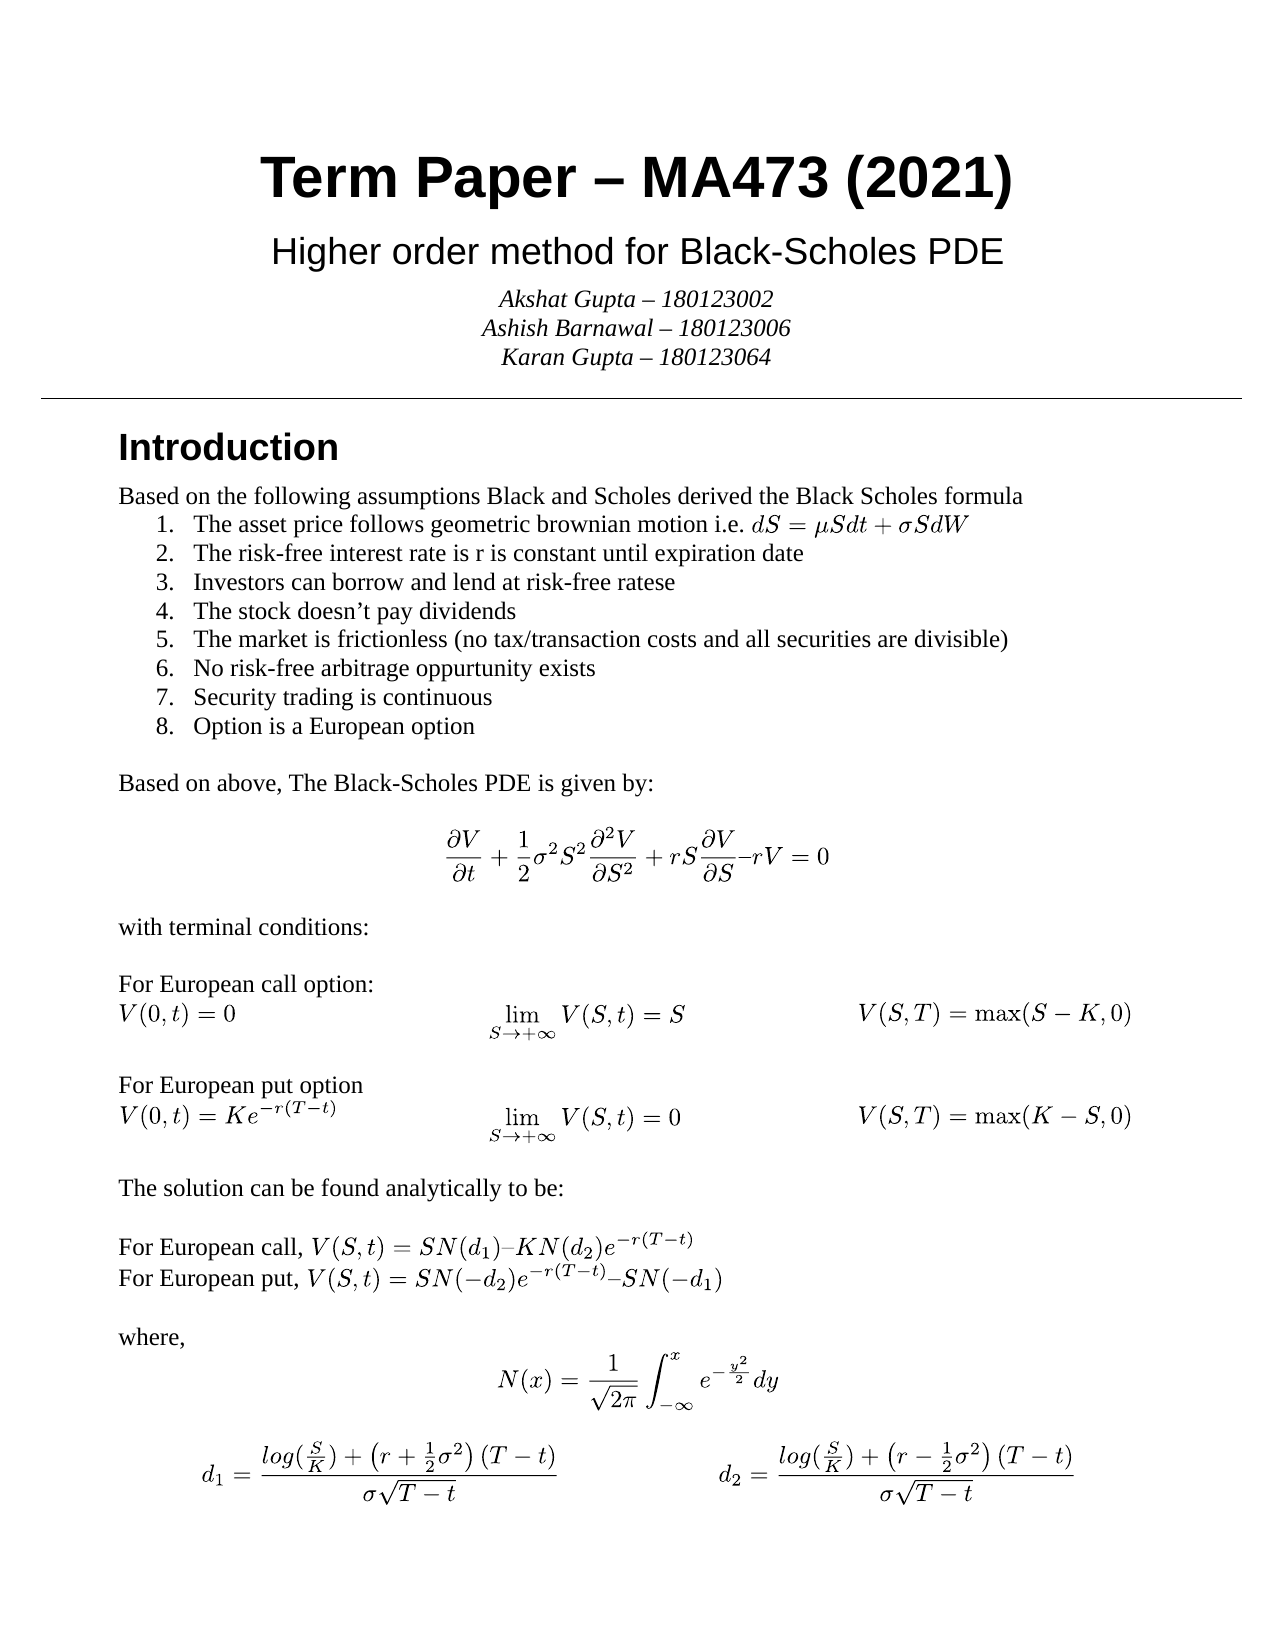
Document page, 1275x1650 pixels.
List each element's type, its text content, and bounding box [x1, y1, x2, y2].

list Option is a European option [156, 711, 1157, 739]
text Ashish Barnawal – 180123006 [118, 313, 1157, 342]
subtitle Higher order method for Black-Scholes PDE [118, 229, 1157, 272]
list The asset price follows geometric brownian motion i.e. [156, 509, 1157, 538]
title Term Paper – MA473 (2021) [118, 143, 1157, 210]
list The stock doesn’t pay dividends [156, 596, 1157, 624]
list Security trading is continuous [156, 682, 1157, 711]
list Investors can borrow and lend at risk-free ratese [156, 567, 1157, 596]
text For European put option [118, 1070, 1157, 1099]
text The solution can be found analytically to be: [118, 1173, 1157, 1202]
text Akshat Gupta – 180123002 [118, 284, 1157, 313]
text For European call option: [118, 969, 1157, 998]
text with terminal conditions: [118, 912, 1157, 940]
subtitle Introduction [118, 424, 1157, 468]
text For European call, [118, 1231, 1157, 1262]
list The risk-free interest rate is r is constant until expiration date [156, 538, 1157, 567]
text where, [118, 1322, 1157, 1351]
list The market is frictionless (no tax/transaction costs and all securities are divisible) [156, 624, 1157, 653]
text Karan Gupta – 180123064 [118, 342, 1157, 371]
text For European put, [118, 1262, 1157, 1294]
text Based on above, The Black-Scholes PDE is given by: [118, 768, 1157, 797]
text Based on the following assumptions Black and Scholes derived the Black Scholes formula [118, 481, 1157, 509]
list No risk-free arbitrage oppurtunity exists [156, 653, 1157, 682]
